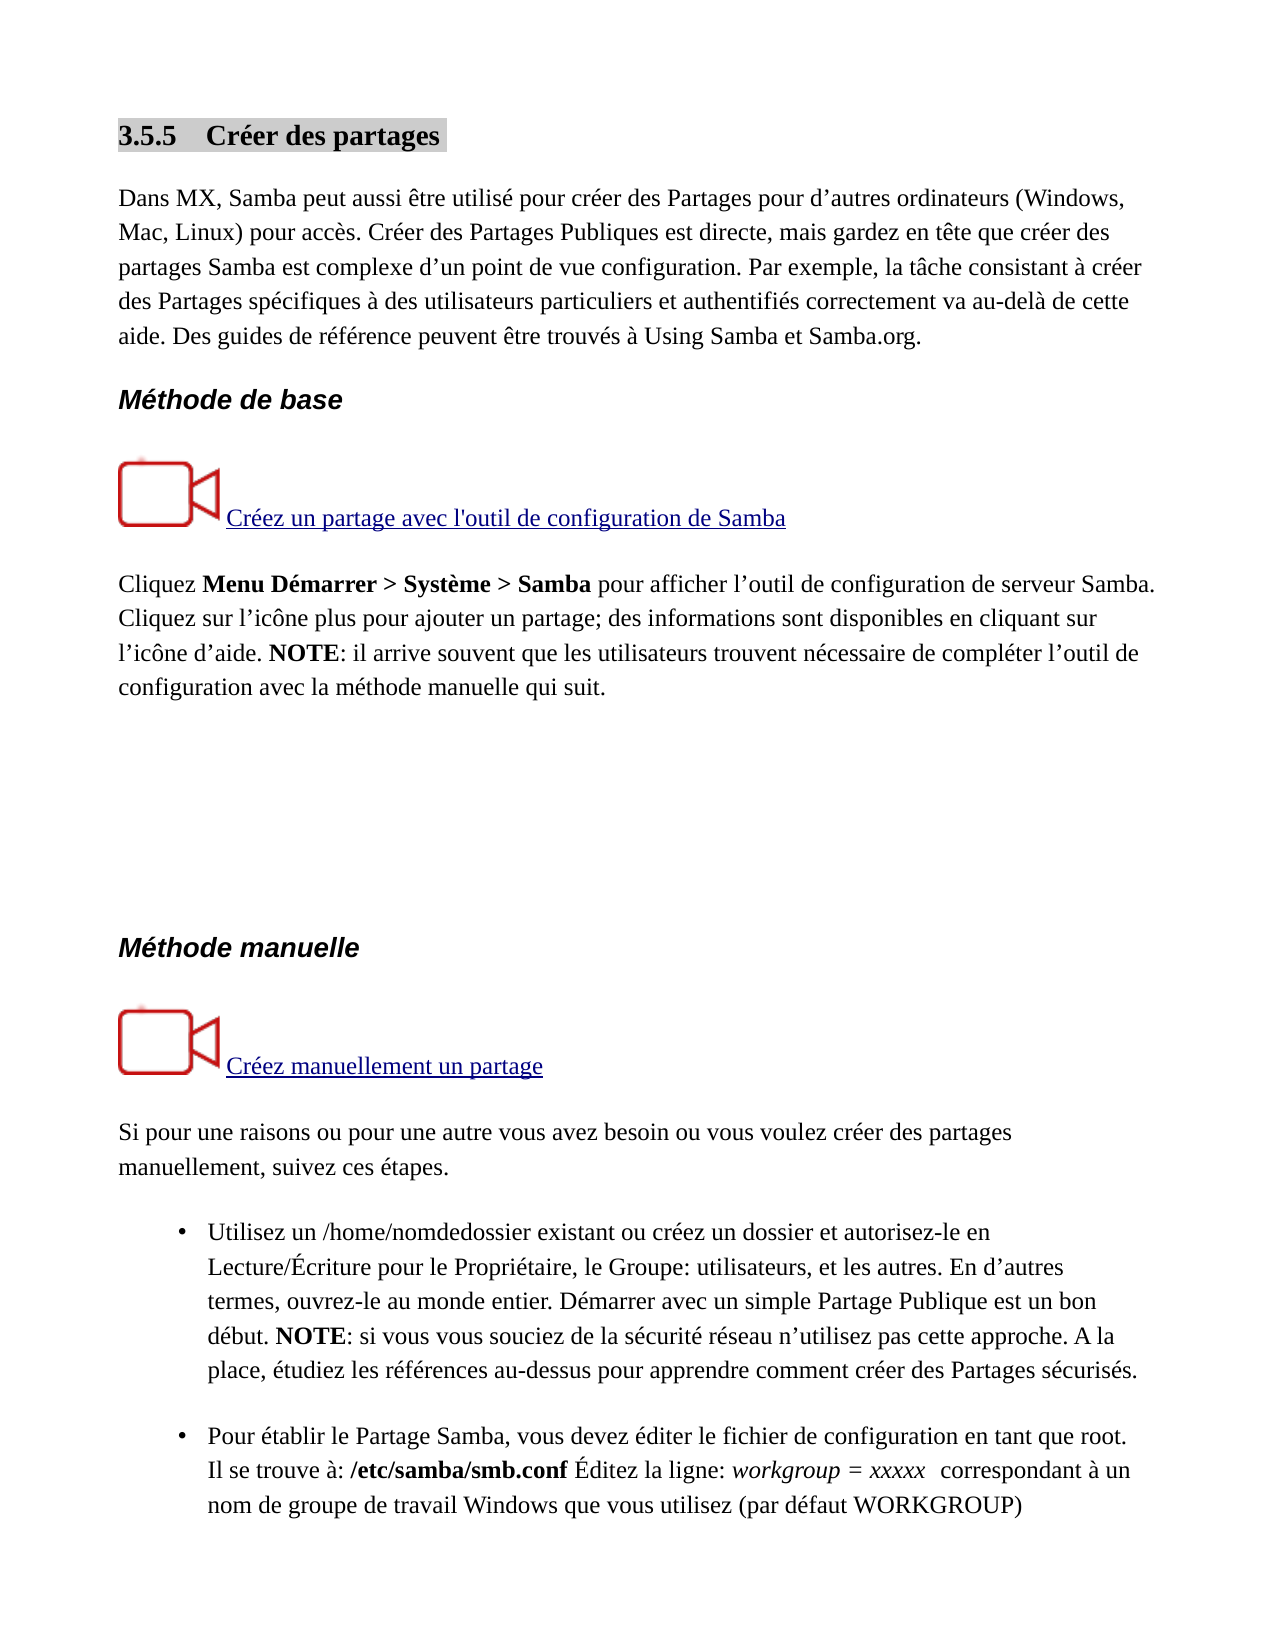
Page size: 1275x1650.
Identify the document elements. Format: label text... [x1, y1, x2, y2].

subtitle Méthode de base [118, 383, 1157, 415]
text Dans MX, Samba peut aussi être utilisé pour créer des Partages pour d’autres ordinateurs (Windows, Mac, Linux) pour accès. Créer des Partages Publiques est directe, mais gardez en tête que créer des partages Samba est complexe d’un point de vue configuration. Par exemple, la tâche consistant à créer des Partages spécifiques à des utilisateurs particuliers et authentifiés correctement va au-delà de cette aide. Des guides de référence peuvent être trouvés à Using Samba et Samba.org. [118, 183, 1157, 349]
text Créez un partage avec l'outil de configuration de Samba [118, 443, 1157, 532]
text Si pour une raisons ou pour une autre vous avez besoin ou vous voulez créer des partages manuellement, suivez ces étapes. [118, 1117, 1157, 1180]
picture [118, 443, 220, 527]
subtitle 3.5.5 Créer des partages [447, 118, 1157, 152]
subtitle Méthode manuelle [118, 932, 1157, 964]
text Cliquez Menu Démarrer > Système > Samba pour afficher l’outil de configuration de serveur Samba. Cliquez sur l’icône plus pour ajouter un partage; des informations sont disponibles en cliquant sur l’icône d’aide. NOTE: il arrive souvent que les utilisateurs trouvent nécessaire de compléter l’outil de configuration avec la méthode manuelle qui suit. [118, 569, 1157, 701]
picture [118, 991, 220, 1075]
list Pour établir le Partage Samba, vous devez éditer le fichier de configuration en tant que root. Il se trouve à: /etc/samba/smb.conf Éditez la ligne: workgroup = xxxxx correspondant à un nom de groupe de travail Windows que vous utilisez (par défaut WORKGROUP) [178, 1421, 1141, 1519]
list Utilisez un /home/nomdedossier existant ou créez un dossier et autorisez-le en Lecture/Écriture pour le Propriétaire, le Groupe: utilisateurs, et les autres. En d’autres termes, ouvrez-le au monde entier. Démarrer avec un simple Partage Publique est un bon début. NOTE: si vous vous souciez de la sécurité réseau n’utilisez pas cette approche. A la place, étudiez les références au-dessus pour apprendre comment créer des Partages sécurisés. [178, 1217, 1141, 1384]
text Créez manuellement un partage [118, 992, 1157, 1080]
